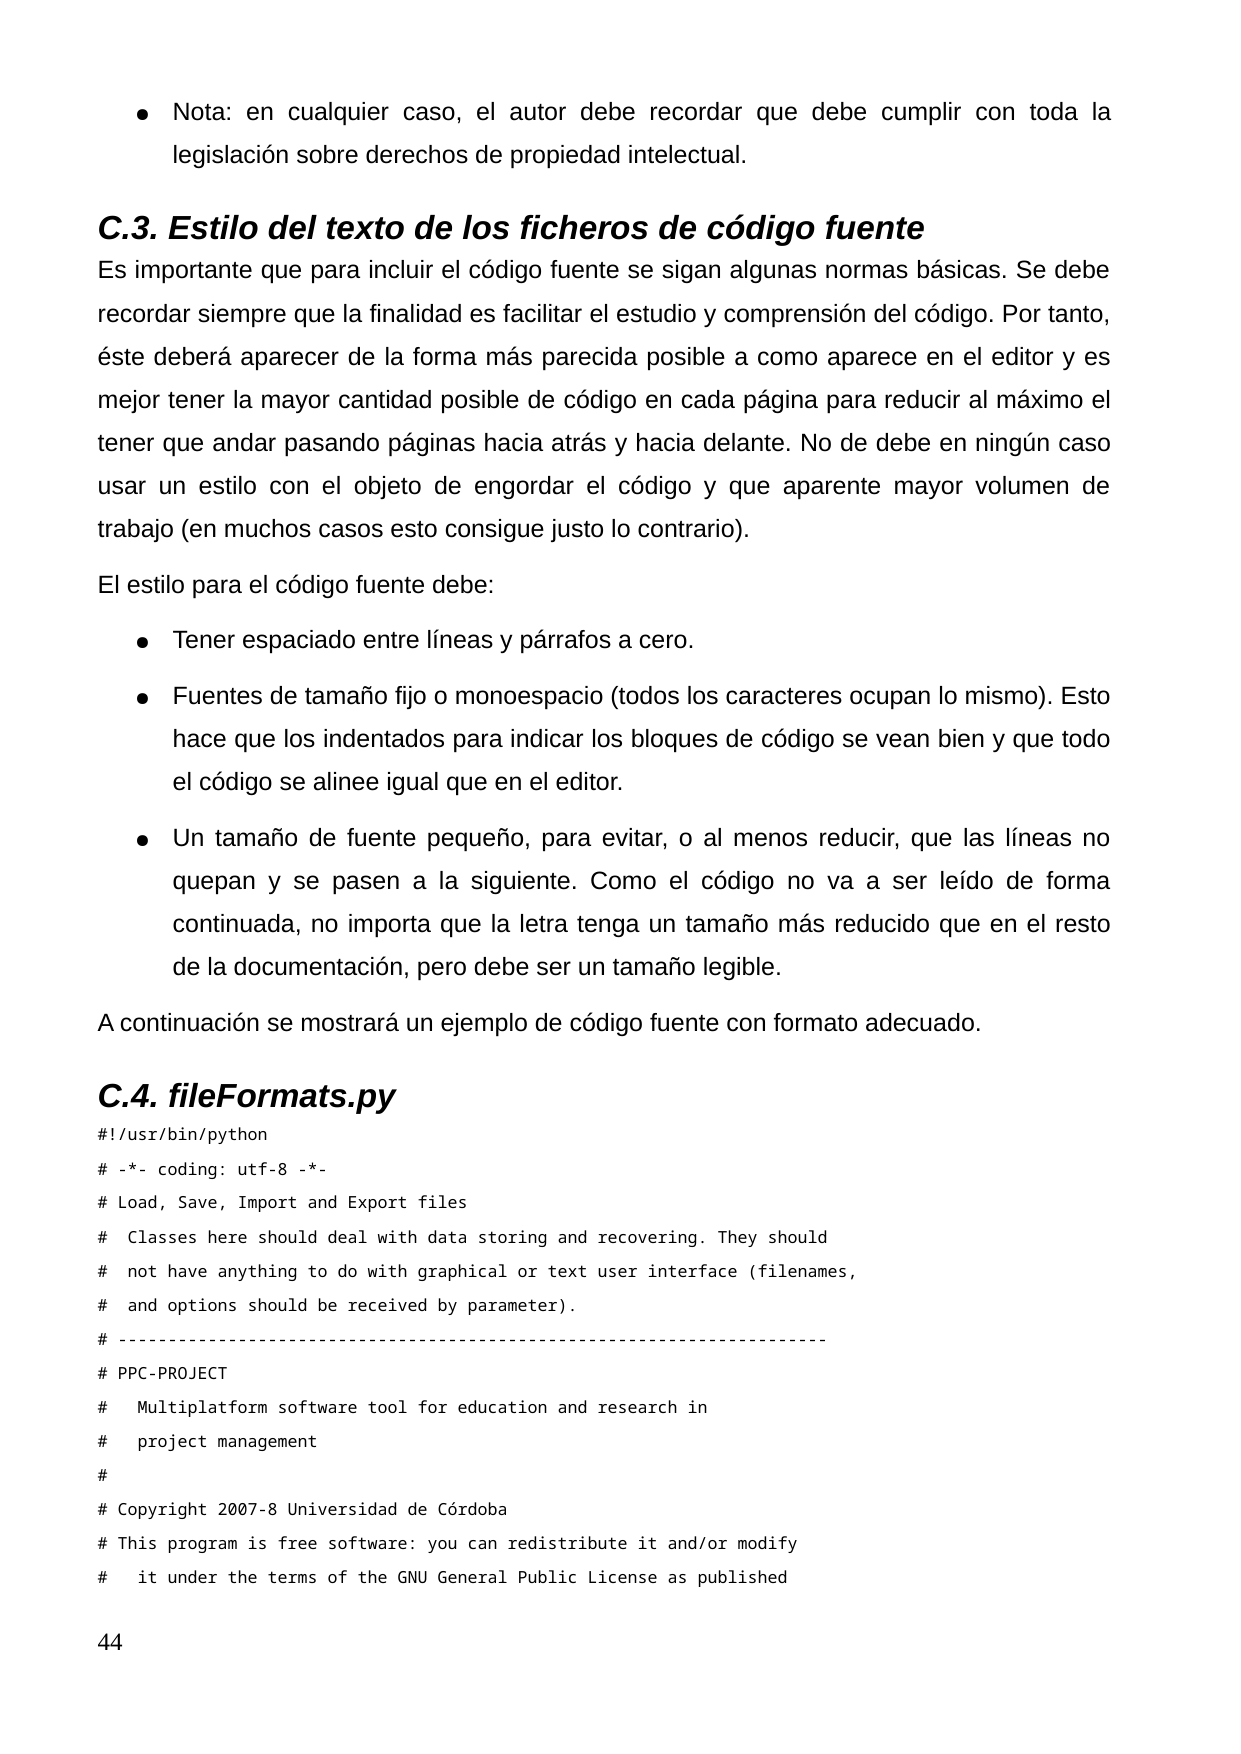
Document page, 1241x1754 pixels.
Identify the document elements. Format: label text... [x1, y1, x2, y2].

text # -*- coding: utf-8 -*- [97, 1157, 1113, 1180]
text # Multiplatform software tool for education and research in [97, 1396, 1113, 1418]
text # and options should be received by parameter). [97, 1293, 1113, 1316]
list Un tamaño de fuente pequeño, para evitar, o al menos reducir, que las líneas no quepan y se pasen a la siguiente. Como el código no va a ser leído de forma continuada, no importa que la letra tenga un tamaño más reducido que en el resto de la documentación, pero debe ser un tamaño legible. [135, 823, 1113, 981]
subtitle Estilo del texto de los ficheros de código fuente [97, 208, 1113, 247]
list Nota: en cualquier caso, el autor debe recordar que debe cumplir con toda la legislación sobre derechos de propiedad intelectual. [135, 97, 1113, 169]
text # not have anything to do with graphical or text user interface (filenames, [97, 1259, 1113, 1282]
list Tener espaciado entre líneas y párrafos a cero. [135, 626, 1113, 654]
text Es importante que para incluir el código fuente se sigan algunas normas básicas. Se debe recordar siempre que la finalidad es facilitar el estudio y comprensión del código. Por tanto, éste deberá aparecer de la forma más parecida posible a como aparece en el editor y es mejor tener la mayor cantidad posible de código en cada página para reducir al máximo el tener que andar pasando páginas hacia atrás y hacia delante. No de debe en ningún caso usar un estilo con el objeto de engordar el código y que aparente mayor volumen de trabajo (en muchos casos esto consigue justo lo contrario). [97, 256, 1113, 543]
list Fuentes de tamaño fijo o monoespacio (todos los caracteres ocupan lo mismo). Esto hace que los indentados para indicar los bloques de código se vean bien y que todo el código se alinee igual que en el editor. [135, 681, 1113, 796]
subtitle fileFormats.py [97, 1076, 1113, 1114]
text # project management [97, 1429, 1113, 1452]
text # Classes here should deal with data storing and recovering. They should [97, 1225, 1113, 1248]
text El estilo para el código fuente debe: [97, 570, 1113, 599]
text #!/usr/bin/python [97, 1123, 1113, 1146]
text # Load, Save, Import and Export files [97, 1191, 1113, 1214]
text # Copyright 2007-8 Universidad de Córdoba [97, 1498, 1113, 1520]
text A continuación se mostrará un ejemplo de código fuente con formato adecuado. [97, 1008, 1113, 1037]
text # ----------------------------------------------------------------------- [97, 1327, 1113, 1350]
text # it under the terms of the GNU General Public License as published [97, 1566, 1113, 1588]
text # [97, 1464, 1113, 1486]
text # PPC-PROJECT [97, 1361, 1113, 1384]
text # This program is free software: you can redistribute it and/or modify [97, 1532, 1113, 1554]
